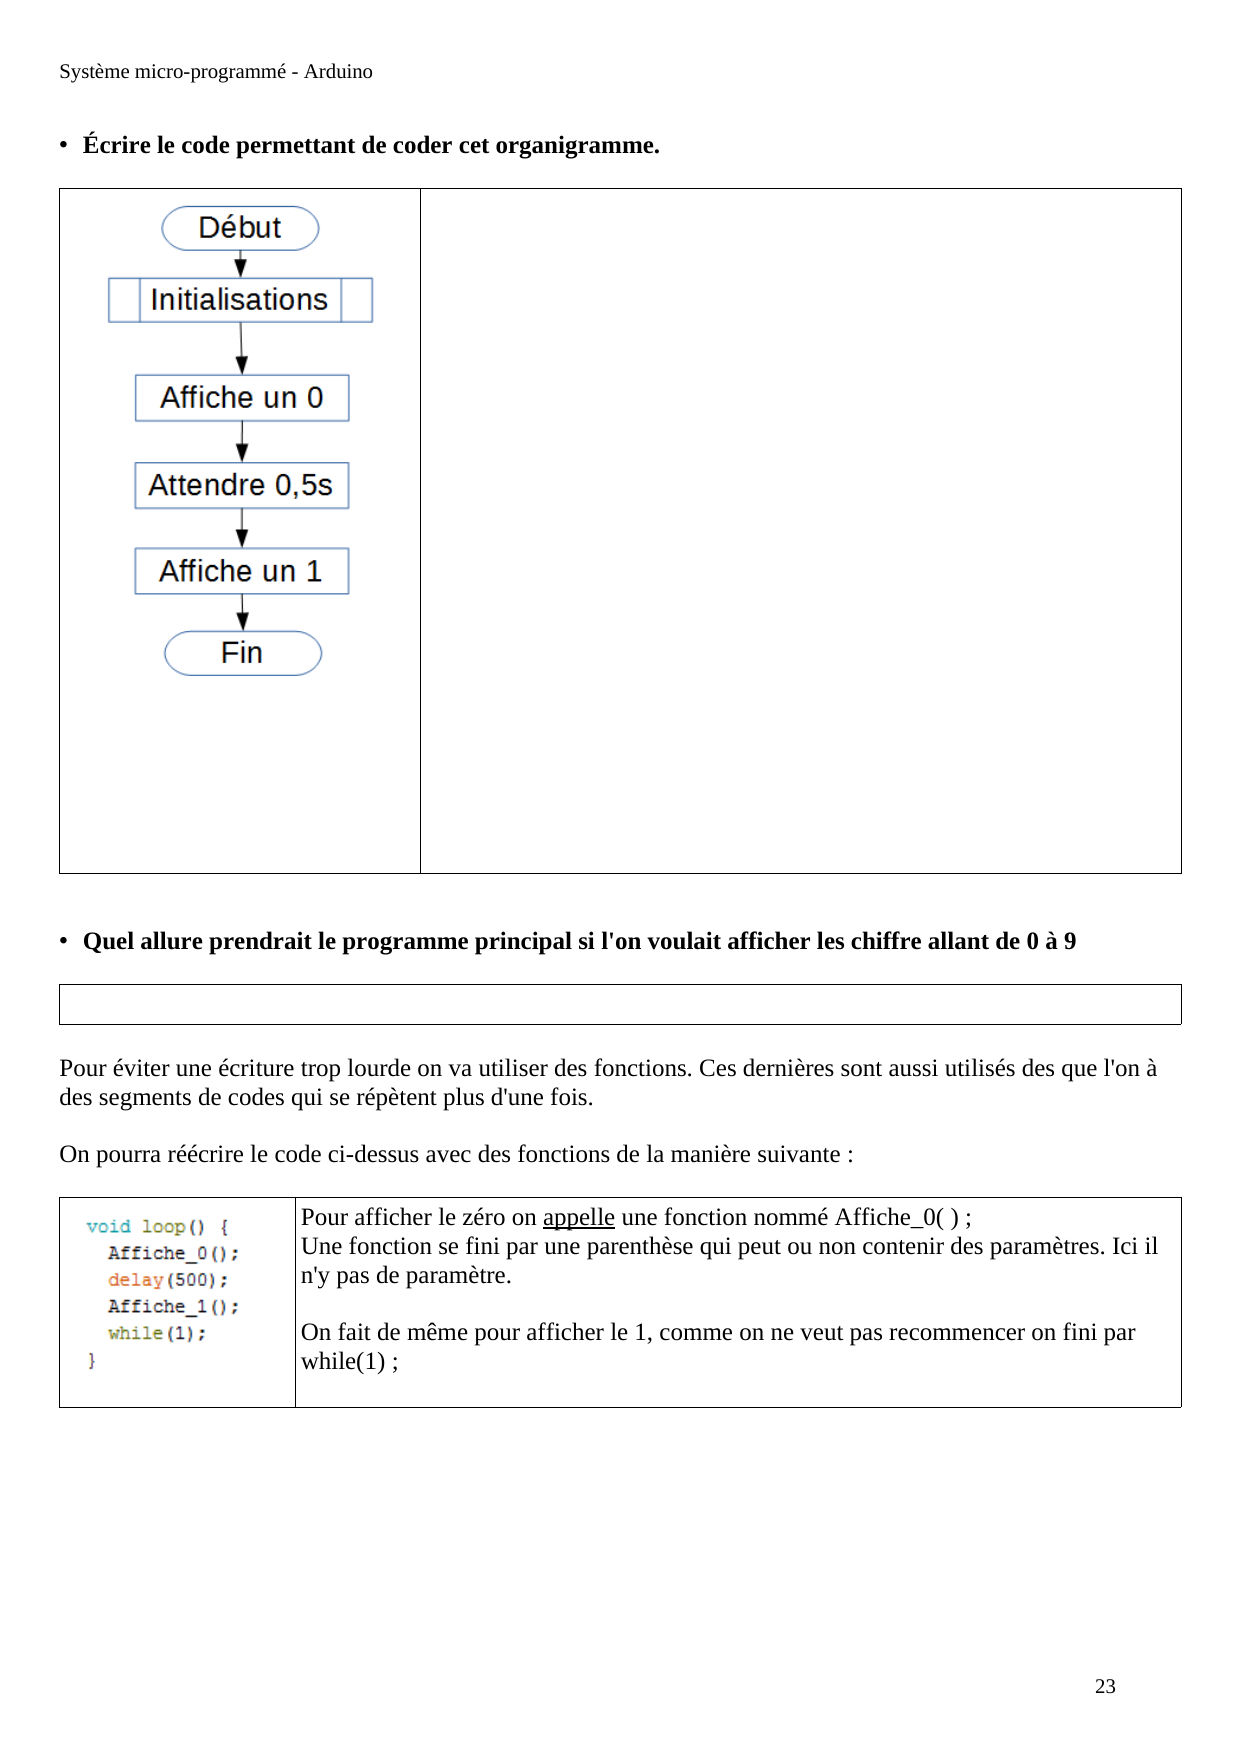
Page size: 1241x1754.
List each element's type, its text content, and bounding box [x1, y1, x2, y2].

table_header [421, 189, 1181, 873]
table_header Pour afficher le zéro on appelle une fonction nommé Affiche_0( ) ; Une fonction se fini par une parenthèse qui peut ou non contenir des paramètres. Ici il n'y pas de paramètre. On fait de même pour afficher le 1, comme on ne veut pas recommencer on fini par while(1) ; [296, 1198, 1181, 1407]
text On pourra réécrire le code ci-dessus avec des fonctions de la manière suivante : [59, 1139, 1181, 1168]
table_header [60, 189, 420, 873]
table_header [60, 1198, 295, 1407]
list Écrire le code permettant de coder cet organigramme. [59, 130, 1181, 159]
table_header [60, 985, 1181, 1024]
list Quel allure prendrait le programme principal si l'on voulait afficher les chiffre allant de 0 à 9 [59, 926, 1181, 955]
picture [79, 1217, 271, 1377]
text Pour éviter une écriture trop lourde on va utiliser des fonctions. Ces dernières sont aussi utilisés des que l'on à des segments de codes qui se répètent plus d'une fois. [59, 1053, 1181, 1110]
picture [96, 193, 384, 689]
